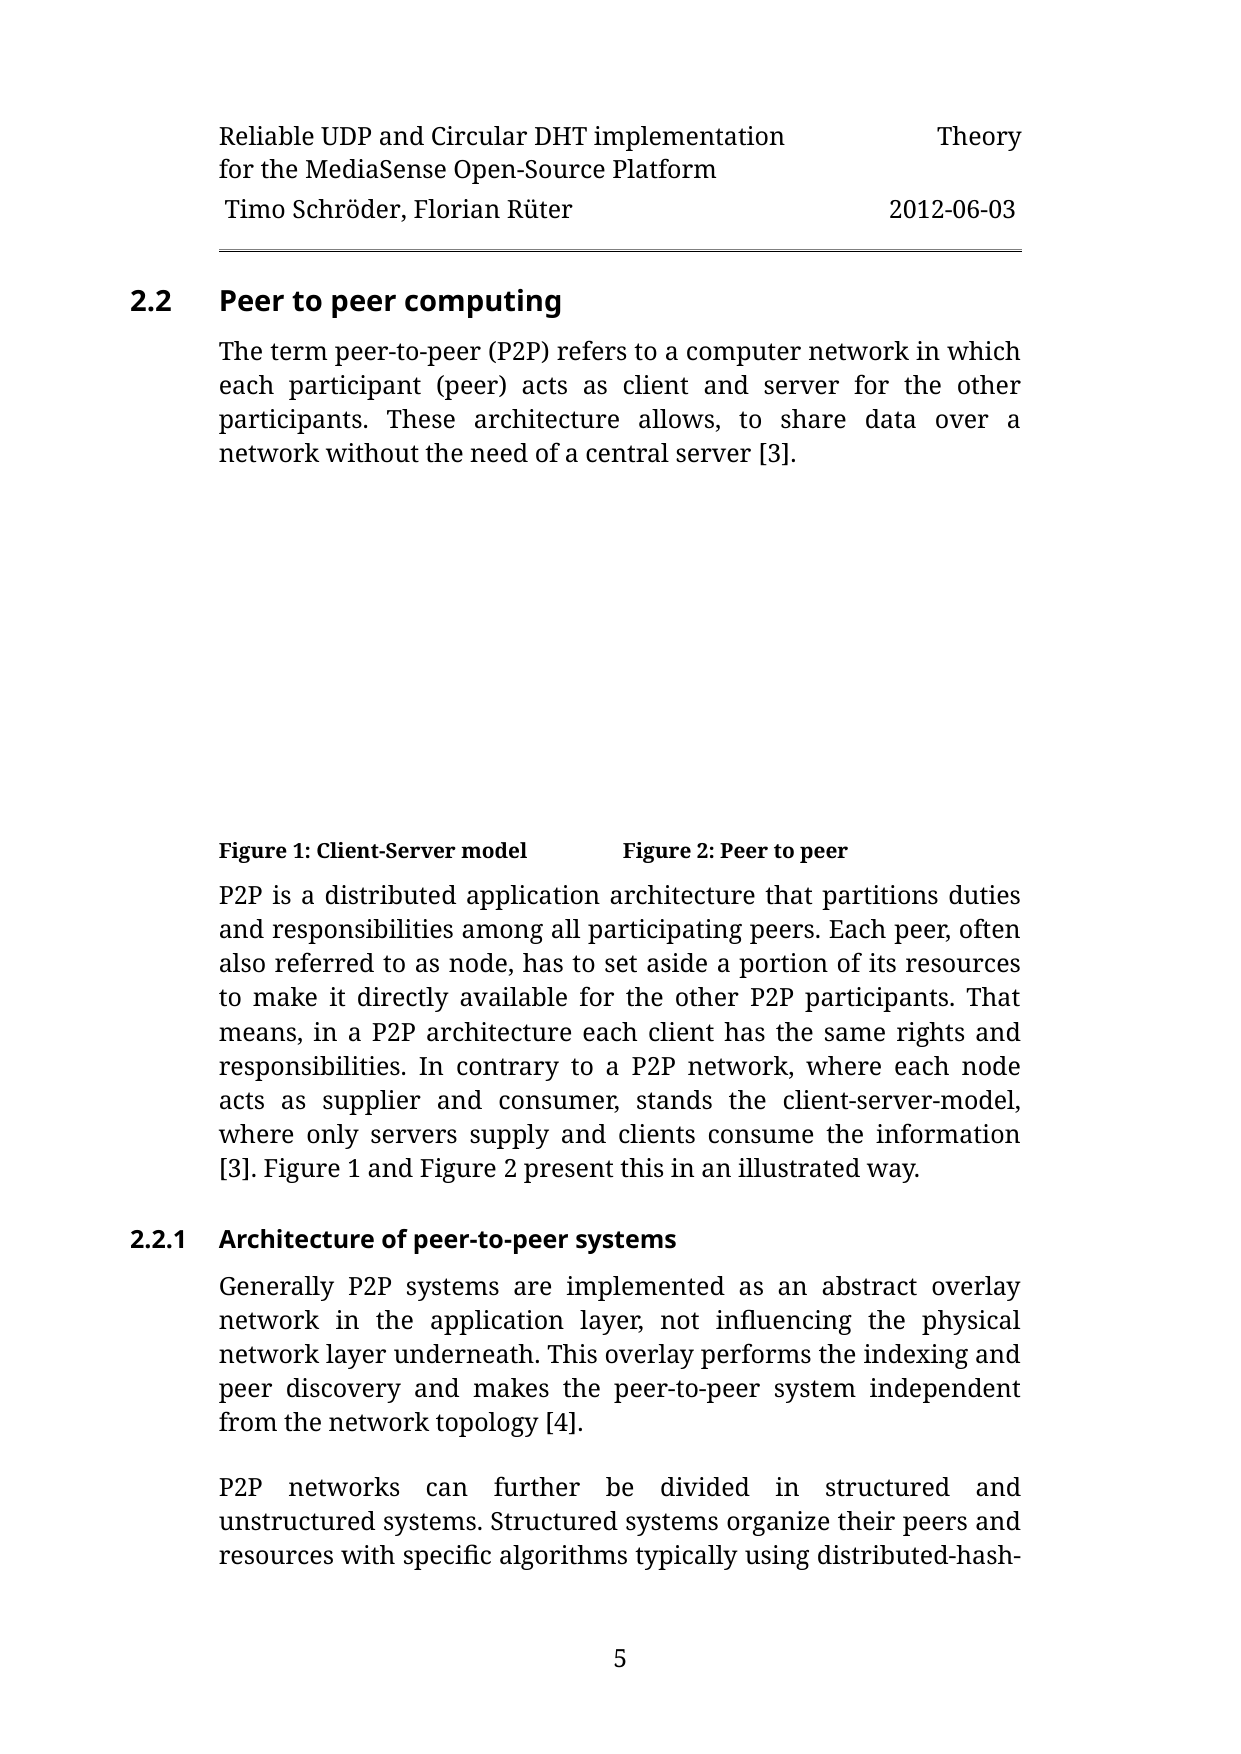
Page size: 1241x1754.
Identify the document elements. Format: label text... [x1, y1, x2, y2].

text Figure 2: Peer to peer [623, 507, 1018, 865]
subtitle Peer to peer computing [130, 281, 1022, 320]
text Generally P2P systems are implemented as an abstract overlay network in the application layer, not influencing the physical network layer underneath. This overlay performs the indexing and peer discovery and makes the peer-to-peer system independent from the network topology [4]. [218, 1269, 1022, 1439]
subtitle Architecture of peer-to-peer systems [130, 1222, 1022, 1256]
text The term peer-to-peer (P2P) refers to a computer network in which each participant (peer) acts as client and server for the other participants. These architecture allows, to share data over a network without the need of a central server [3]. [218, 333, 1022, 470]
text Figure 1: Client-Server model [218, 518, 597, 865]
text P2P networks can further be divided in structured and unstructured systems. Structured systems organize their peers and resources with specific algorithms typically using distributed-hash- [218, 1470, 1022, 1572]
text P2P is a distributed application architecture that partitions duties and responsibilities among all participating peers. Each peer, often also referred to as node, has to set aside a portion of its resources to make it directly available for the other P2P participants. That means, in a P2P architecture each client has the same rights and responsibilities. In contrary to a P2P network, where each node acts as supplier and consumer, stands the client-server-model, where only servers supply and clients consume the information [3]. Figure 1 and Figure 2 present this in an illustrated way. [218, 878, 1022, 1184]
